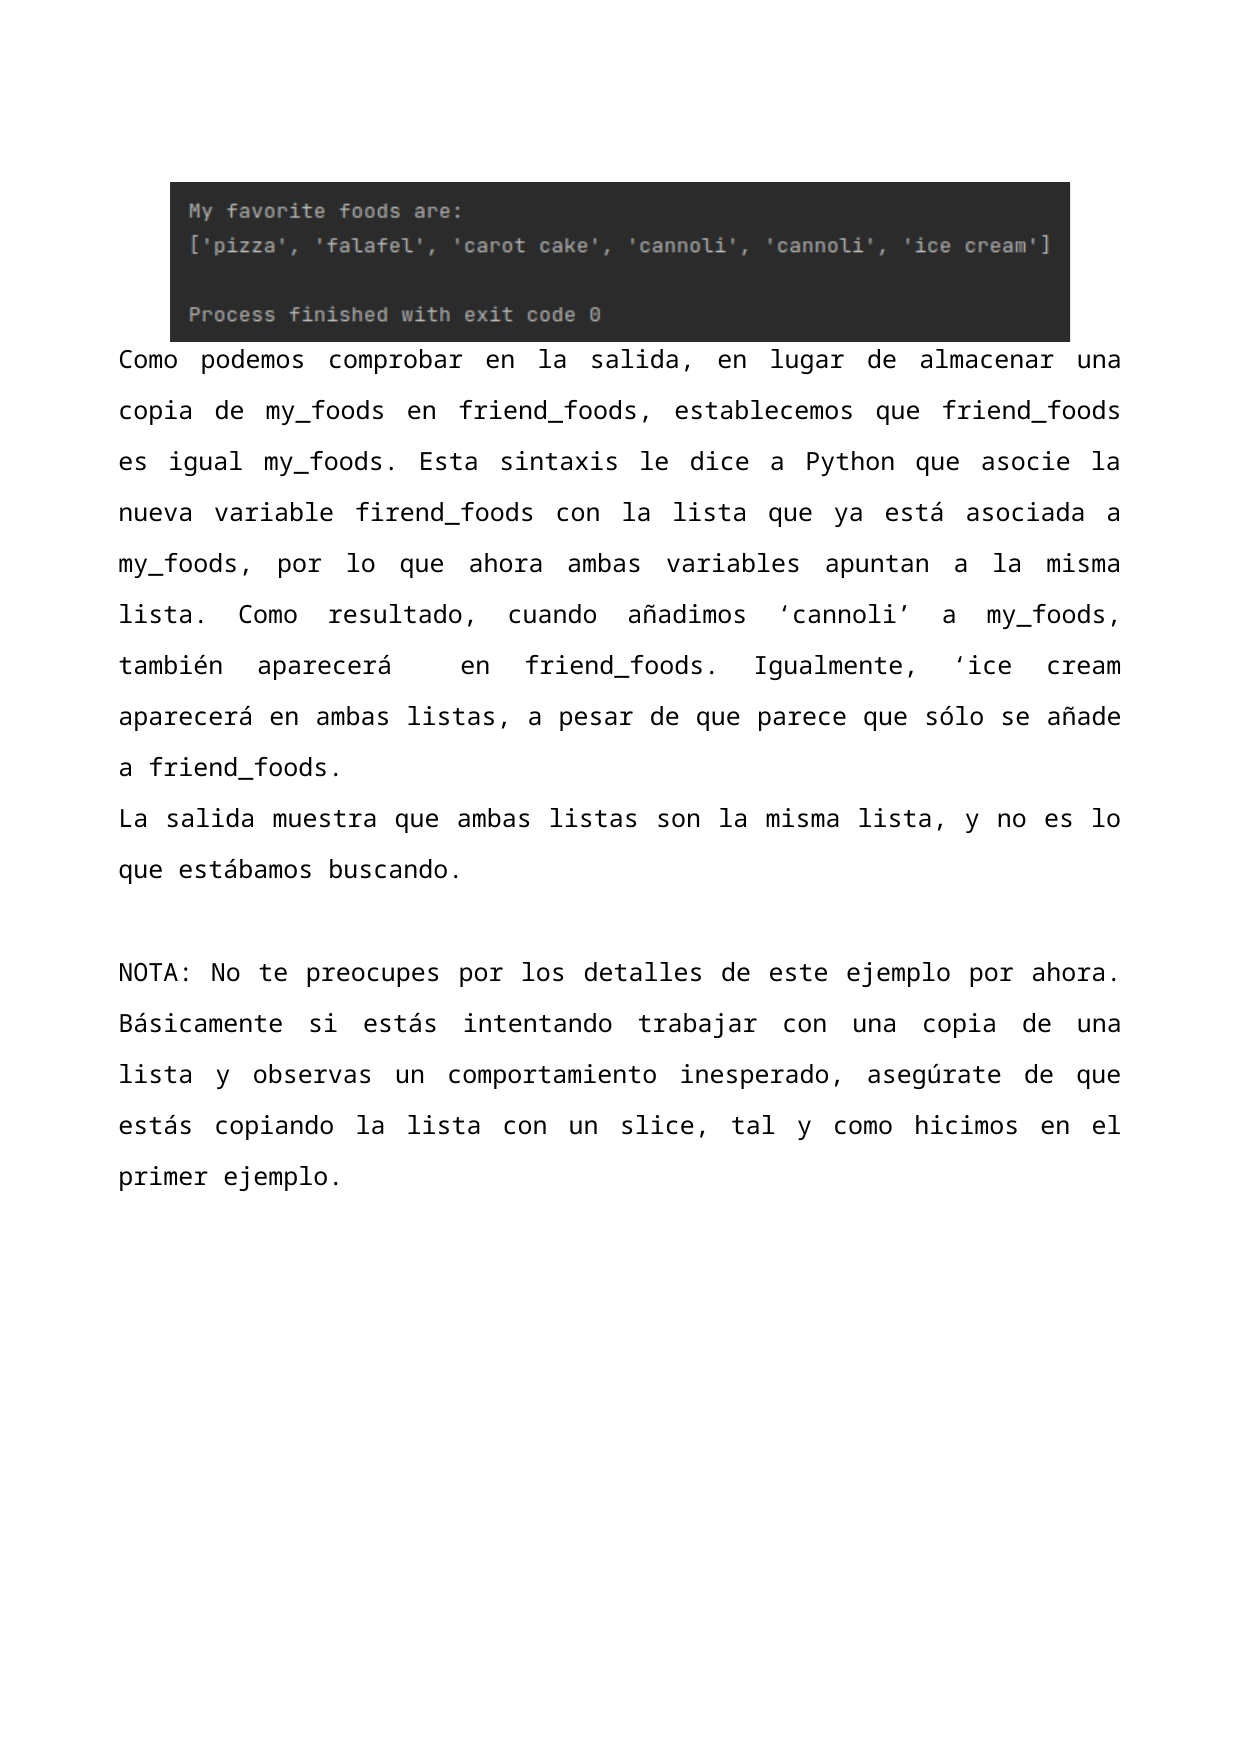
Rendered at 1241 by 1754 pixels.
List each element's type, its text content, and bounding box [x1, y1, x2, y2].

picture [170, 182, 1071, 342]
text La salida muestra que ambas listas son la misma lista, y no es lo que estábamos buscando. [118, 801, 1122, 886]
text NOTA: No te preocupes por los detalles de este ejemplo por ahora. Básicamente si estás intentando trabajar con una copia de una lista y observas un comportamiento inesperado, asegúrate de que estás copiando la lista con un slice, tal y como hicimos en el primer ejemplo. [118, 954, 1122, 1192]
text Como podemos comprobar en la salida, en lugar de almacenar una copia de my_foods en friend_foods, establecemos que friend_foods es igual my_foods. Esta sintaxis le dice a Python que asocie la nueva variable firend_foods con la lista que ya está asociada a my_foods, por lo que ahora ambas variables apuntan a la misma lista. Como resultado, cuando añadimos ‘cannoli’ a my_foods, también aparecerá en friend_foods. Igualmente, ‘ice cream aparecerá en ambas listas, a pesar de que parece que sólo se añade a friend_foods. [118, 220, 1122, 784]
